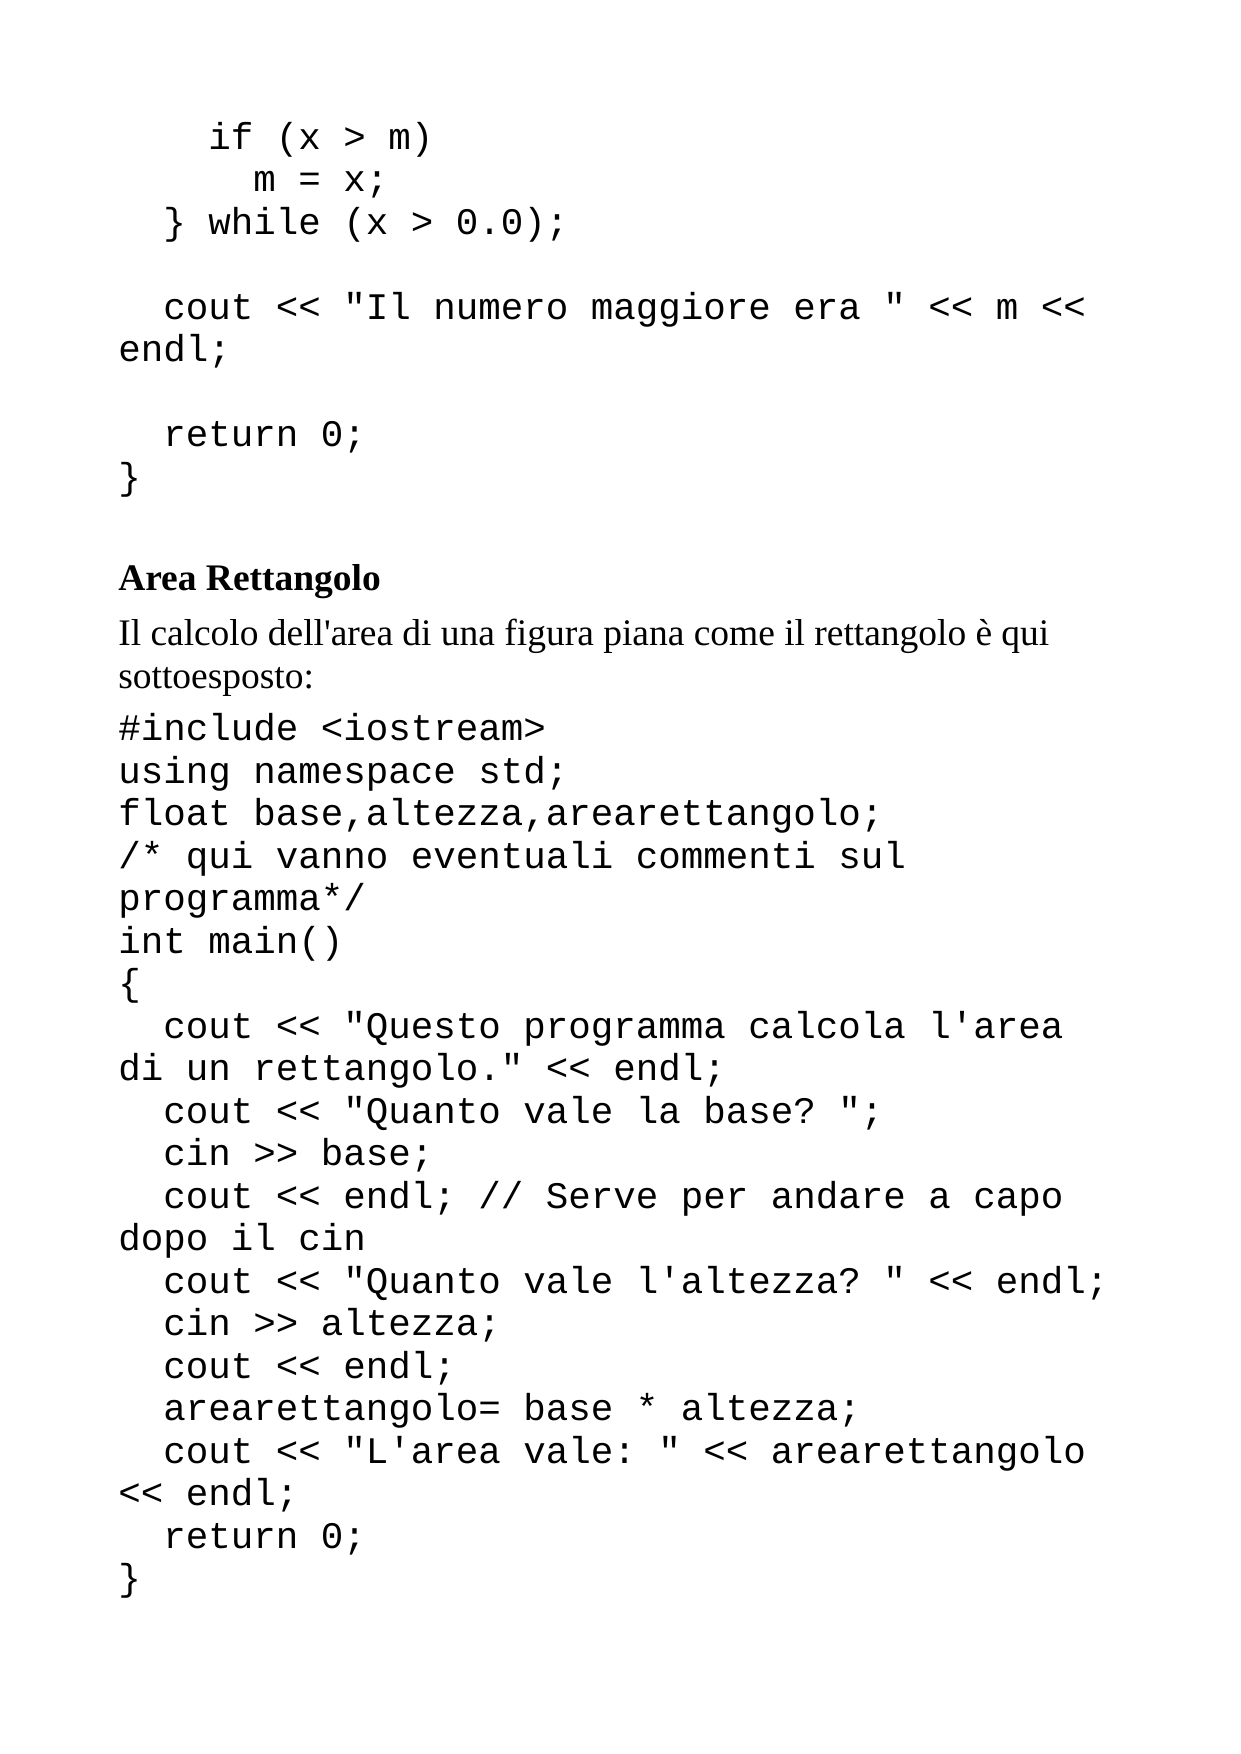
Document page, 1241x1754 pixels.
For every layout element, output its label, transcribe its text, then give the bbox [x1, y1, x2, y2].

text } [118, 1559, 1122, 1602]
text return 0; [118, 416, 1122, 458]
text /* qui vanno eventuali commenti sul programma*/ [118, 837, 1122, 922]
text } [118, 458, 1122, 501]
text cout << "L'area vale: " << arearettangolo << endl; [118, 1432, 1122, 1517]
text } while (x > 0.0); [118, 203, 1122, 246]
text cin >> altezza; [118, 1304, 1122, 1347]
text cout << endl; [118, 1347, 1122, 1389]
text return 0; [118, 1517, 1122, 1559]
text cin >> base; [118, 1134, 1122, 1177]
text cout << "Questo programma calcola l'area di un rettangolo." << endl; [118, 1007, 1122, 1092]
text cout << endl; // Serve per andare a capo dopo il cin [118, 1177, 1122, 1262]
text m = x; [118, 161, 1122, 203]
text using namespace std; [118, 752, 1122, 794]
text int main() [118, 922, 1122, 964]
text #include <iostream> [118, 709, 1122, 752]
subtitle Area Rettangolo [118, 555, 1122, 598]
text Il calcolo dell'area di una figura piana come il rettangolo è qui sottoesposto: [118, 611, 1122, 697]
text cout << "Quanto vale l'altezza? " << endl; [118, 1262, 1122, 1304]
text arearettangolo= base * altezza; [118, 1389, 1122, 1432]
text { [118, 964, 1122, 1007]
text if (x > m) [118, 118, 1122, 161]
text cout << "Quanto vale la base? "; [118, 1092, 1122, 1134]
text float base,altezza,arearettangolo; [118, 794, 1122, 837]
text cout << "Il numero maggiore era " << m << endl; [118, 288, 1122, 373]
